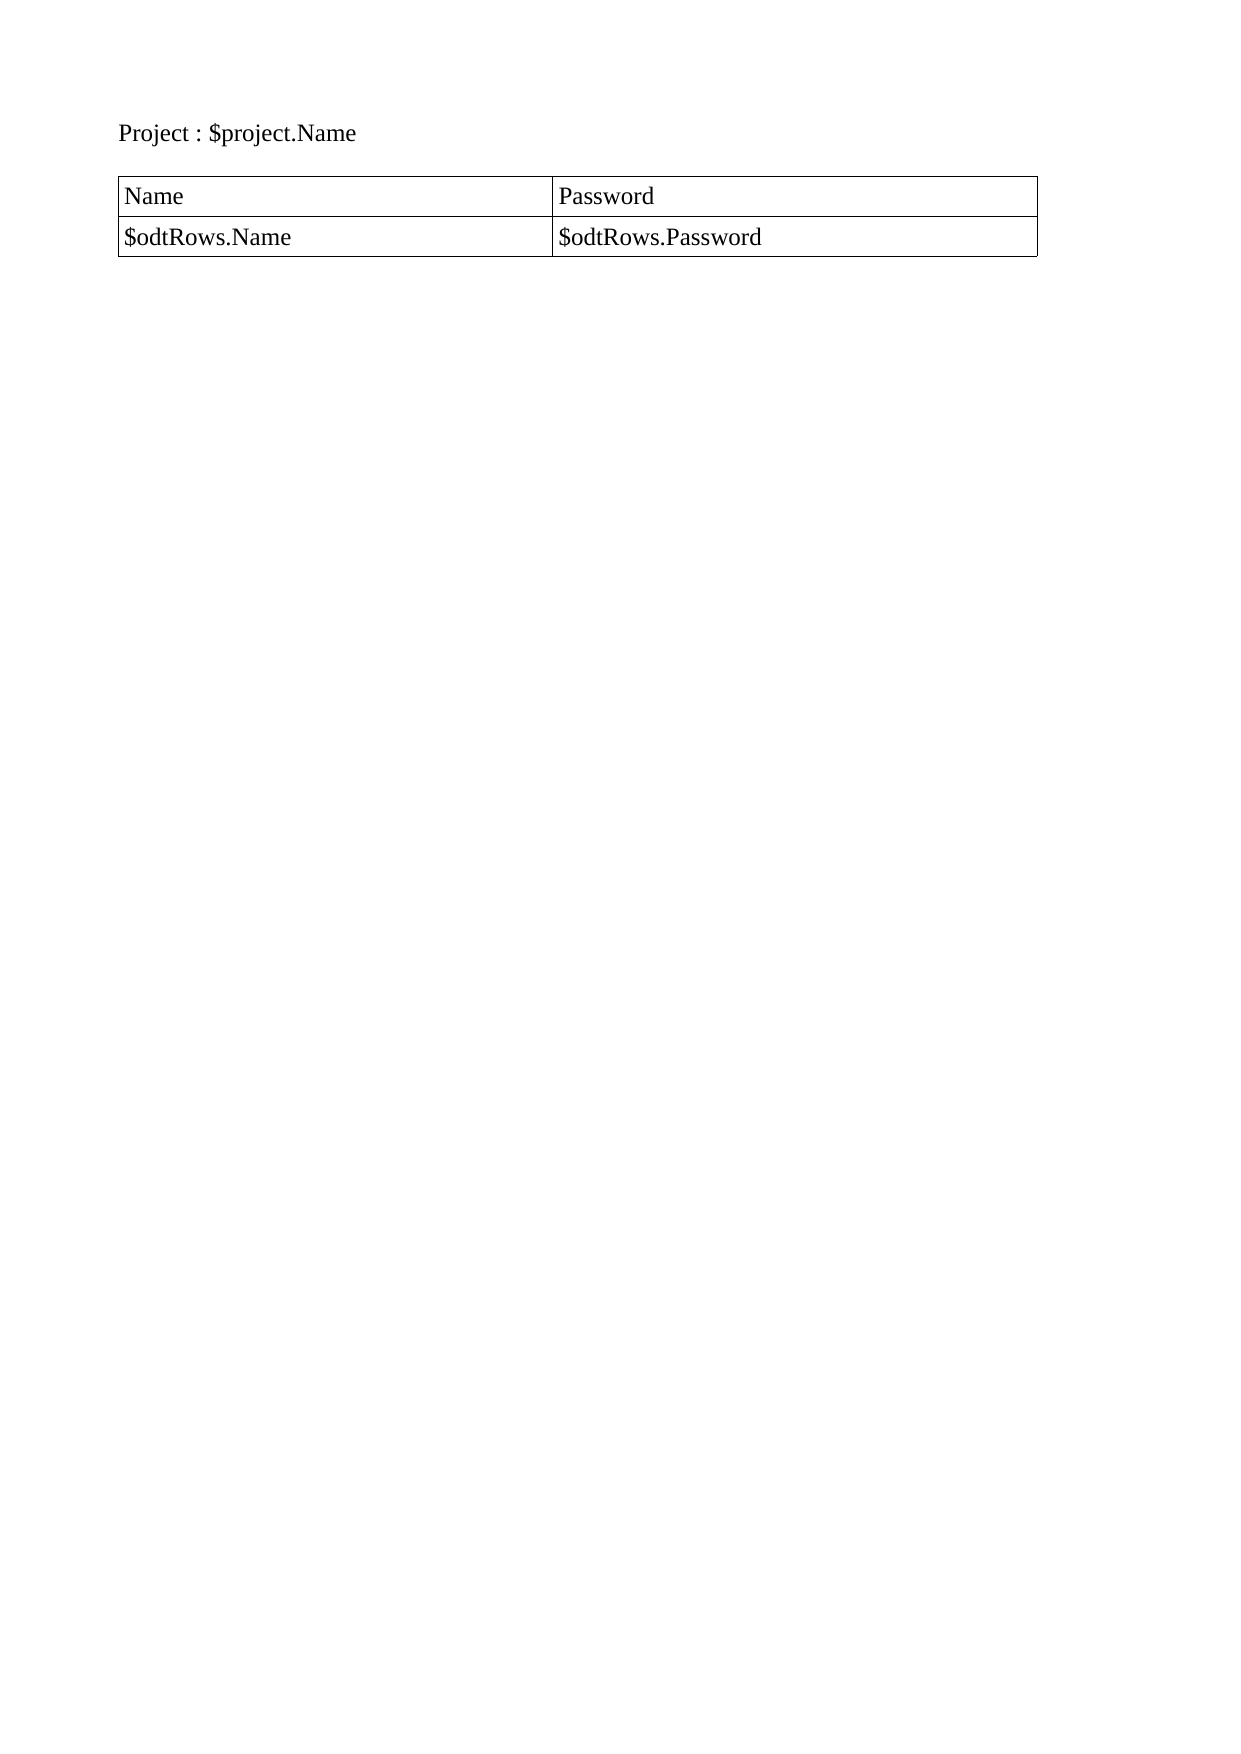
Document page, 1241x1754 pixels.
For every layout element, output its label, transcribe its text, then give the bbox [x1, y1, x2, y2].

table_header Password [553, 177, 1037, 216]
table_cell $odtRows.Name [119, 217, 552, 256]
text Project : $project.Name [118, 118, 1122, 147]
table_cell $odtRows.Password [553, 217, 1037, 256]
table_header Name [119, 177, 552, 216]
